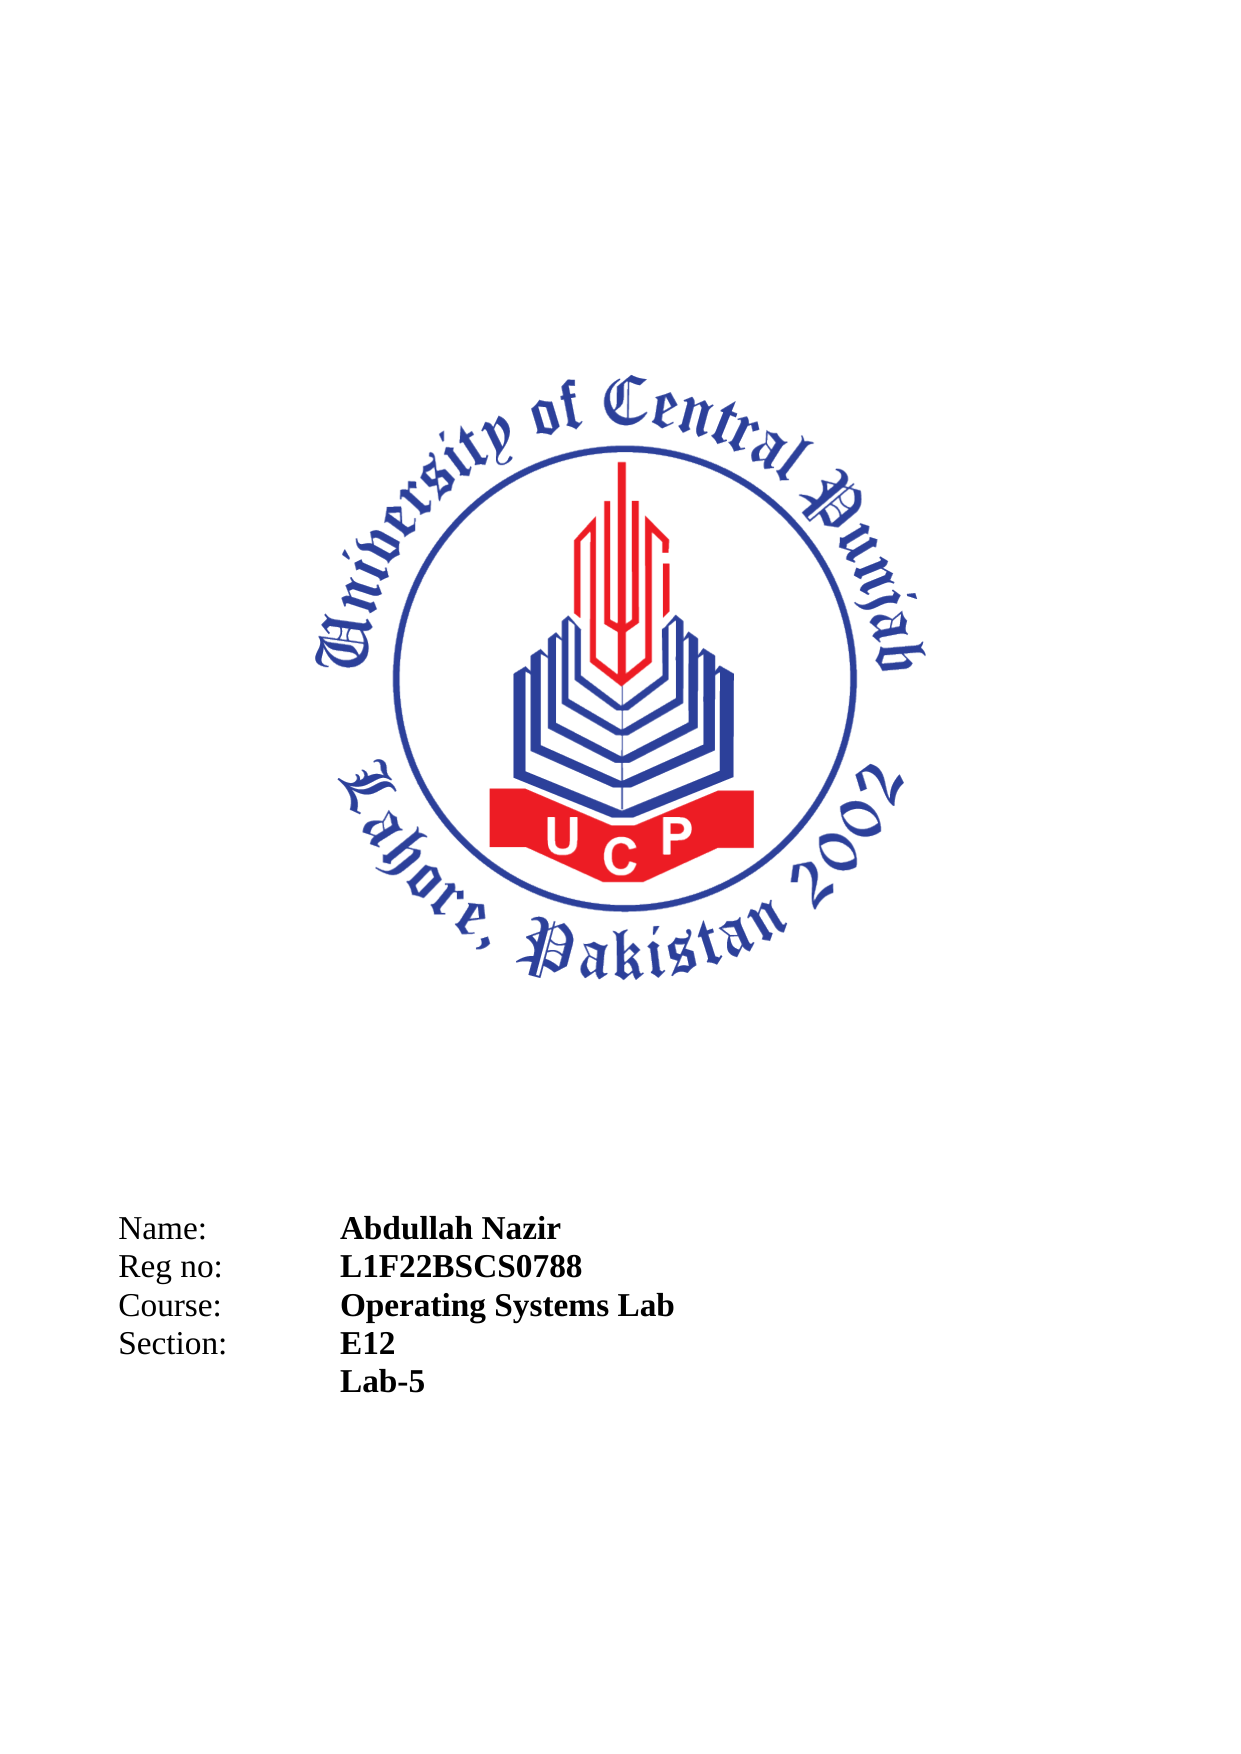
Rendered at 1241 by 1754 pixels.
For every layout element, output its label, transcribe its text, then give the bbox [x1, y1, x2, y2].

text Section: E12 [118, 1323, 1122, 1362]
picture [118, 175, 1123, 1180]
text Course: Operating Systems Lab [118, 1285, 1122, 1323]
text Name: Abdullah Nazir [118, 1208, 1122, 1247]
text Lab-5 [118, 1362, 1122, 1400]
text Reg no: L1F22BSCS0788 [118, 1247, 1122, 1285]
